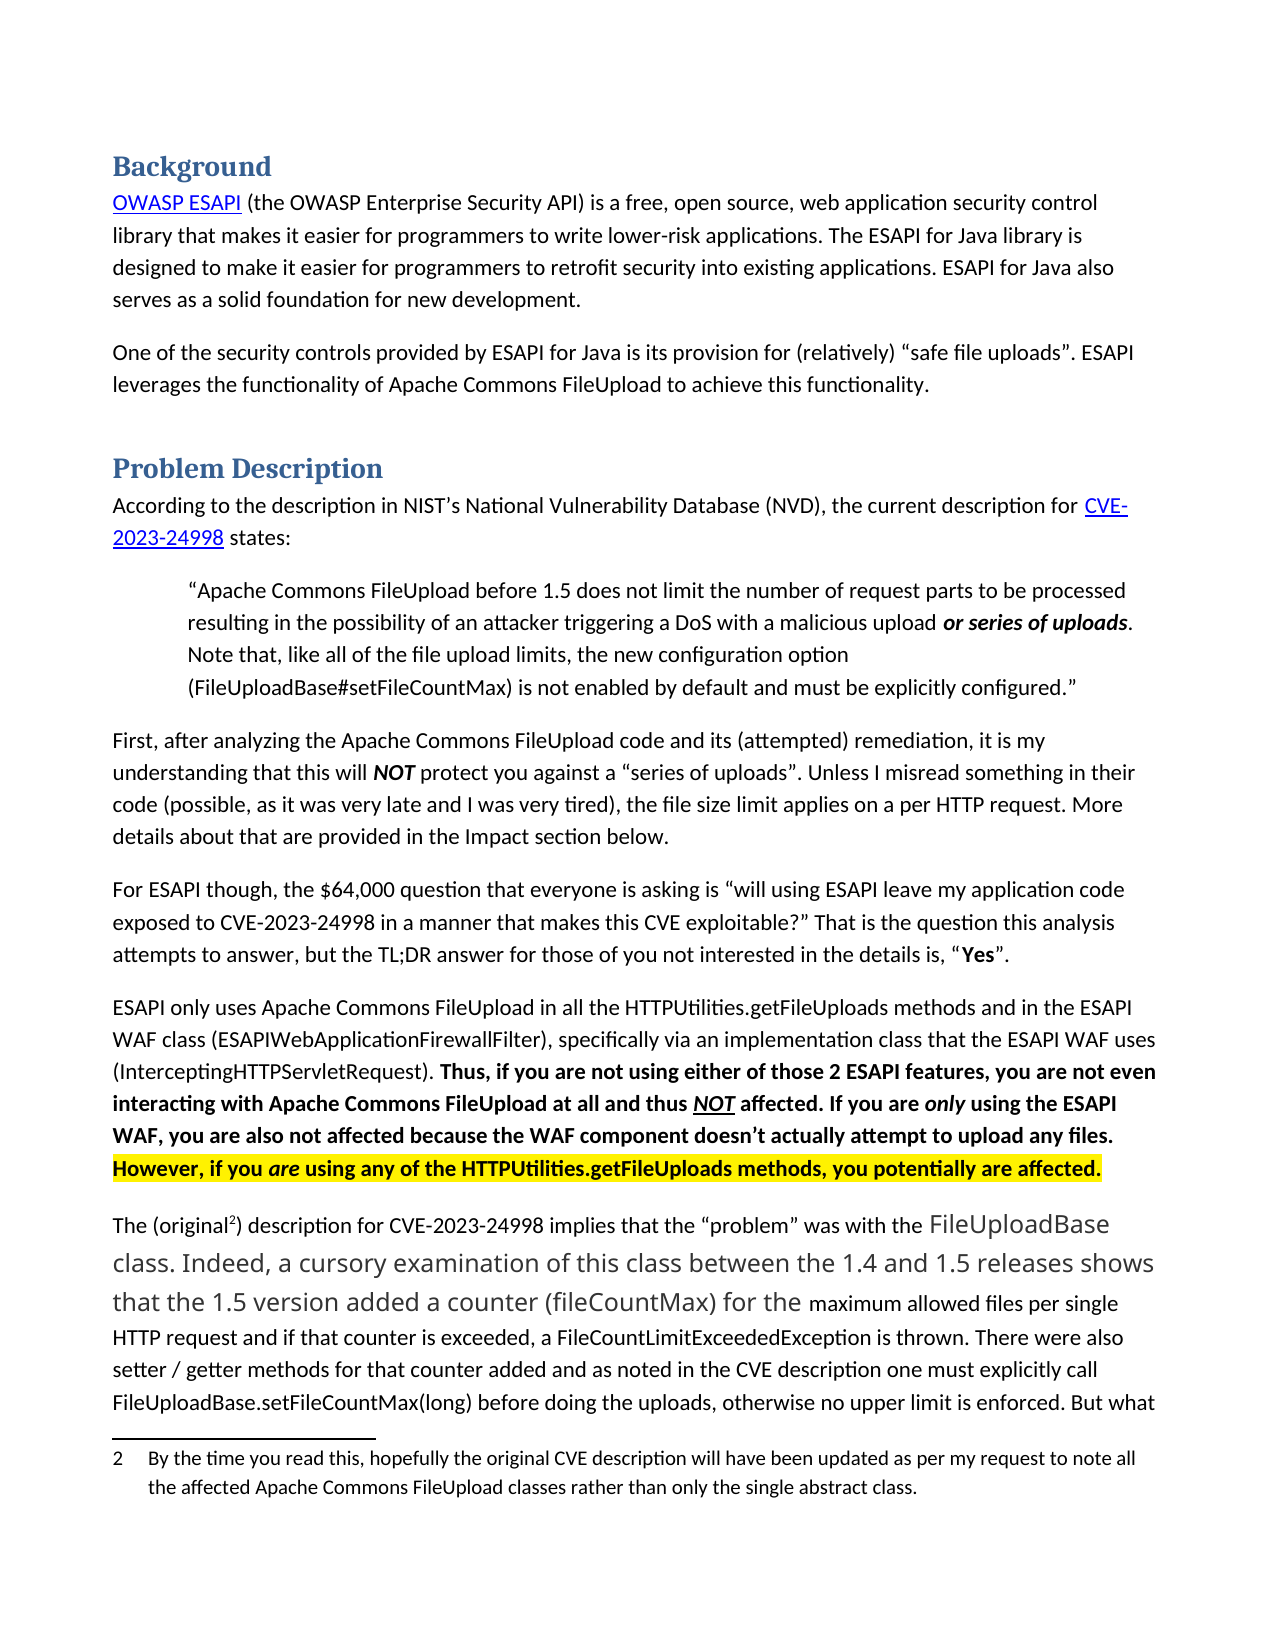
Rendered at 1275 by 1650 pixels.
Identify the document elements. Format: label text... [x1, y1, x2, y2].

text One of the security controls provided by ESAPI for Java is its provision for (relatively) “safe file uploads”. ESAPI leverages the functionality of Apache Commons FileUpload to achieve this functionality. [112, 338, 1162, 398]
text The (original) description for CVE-2023-24998 implies that the “problem” was with the FileUploadBase class. Indeed, a cursory examination of this class between the 1.4 and 1.5 releases shows that the 1.5 version added a counter (fileCountMax) for the maximum allowed files per single HTTP request and if that counter is exceeded, a FileCountLimitExceededException is thrown. There were also setter / getter methods for that counter added and as noted in the CVE description one must explicitly call FileUploadBase.setFileCountMax(long) before doing the uploads, otherwise no upper limit is enforced. But what [112, 1207, 1162, 1416]
text “Apache Commons FileUpload before 1.5 does not limit the number of request parts to be processed resulting in the possibility of an attacker triggering a DoS with a malicious upload or series of uploads. Note that, like all of the file upload limits, the new configuration option (FileUploadBase#setFileCountMax) is not enabled by default and must be explicitly configured.” [187, 576, 1162, 701]
text First, after analyzing the Apache Commons FileUpload code and its (attempted) remediation, it is my understanding that this will NOT protect you against a “series of uploads”. Unless I misread something in their code (possible, as it was very late and I was very tired), the file size limit applies on a per HTTP request. More details about that are provided in the Impact section below. [112, 726, 1162, 850]
text OWASP ESAPI (the OWASP Enterprise Security API) is a free, open source, web application security control library that makes it easier for programmers to write lower-risk applications. The ESAPI for Java library is designed to make it easier for programmers to retrofit security into existing applications. ESAPI for Java also serves as a solid foundation for new development. [112, 188, 1162, 313]
subtitle Background [112, 150, 1162, 183]
text By the time you read this, hopefully the original CVE description will have been updated as per my request to note all the affected Apache Commons FileUpload classes rather than only the single abstract class. [112, 1445, 1162, 1500]
text According to the description in NIST’s National Vulnerability Database (NVD), the current description for CVE-2023-24998 states: [112, 491, 1162, 551]
subtitle Problem Description [112, 452, 1162, 486]
text ESAPI only uses Apache Commons FileUpload in all the HTTPUtilities.getFileUploads methods and in the ESAPI WAF class (ESAPIWebApplicationFirewallFilter), specifically via an implementation class that the ESAPI WAF uses (InterceptingHTTPServletRequest). Thus, if you are not using either of those 2 ESAPI features, you are not even interacting with Apache Commons FileUpload at all and thus NOT affected. If you are only using the ESAPI WAF, you are also not affected because the WAF component doesn’t actually attempt to upload any files. However, if you are using any of the HTTPUtilities.getFileUploads methods, you potentially are affected. [112, 993, 1162, 1182]
text For ESAPI though, the $64,000 question that everyone is asking is “will using ESAPI leave my application code exposed to CVE-2023-24998 in a manner that makes this CVE exploitable?” That is the question this analysis attempts to answer, but the TL;DR answer for those of you not interested in the details is, “Yes”. [112, 875, 1162, 968]
